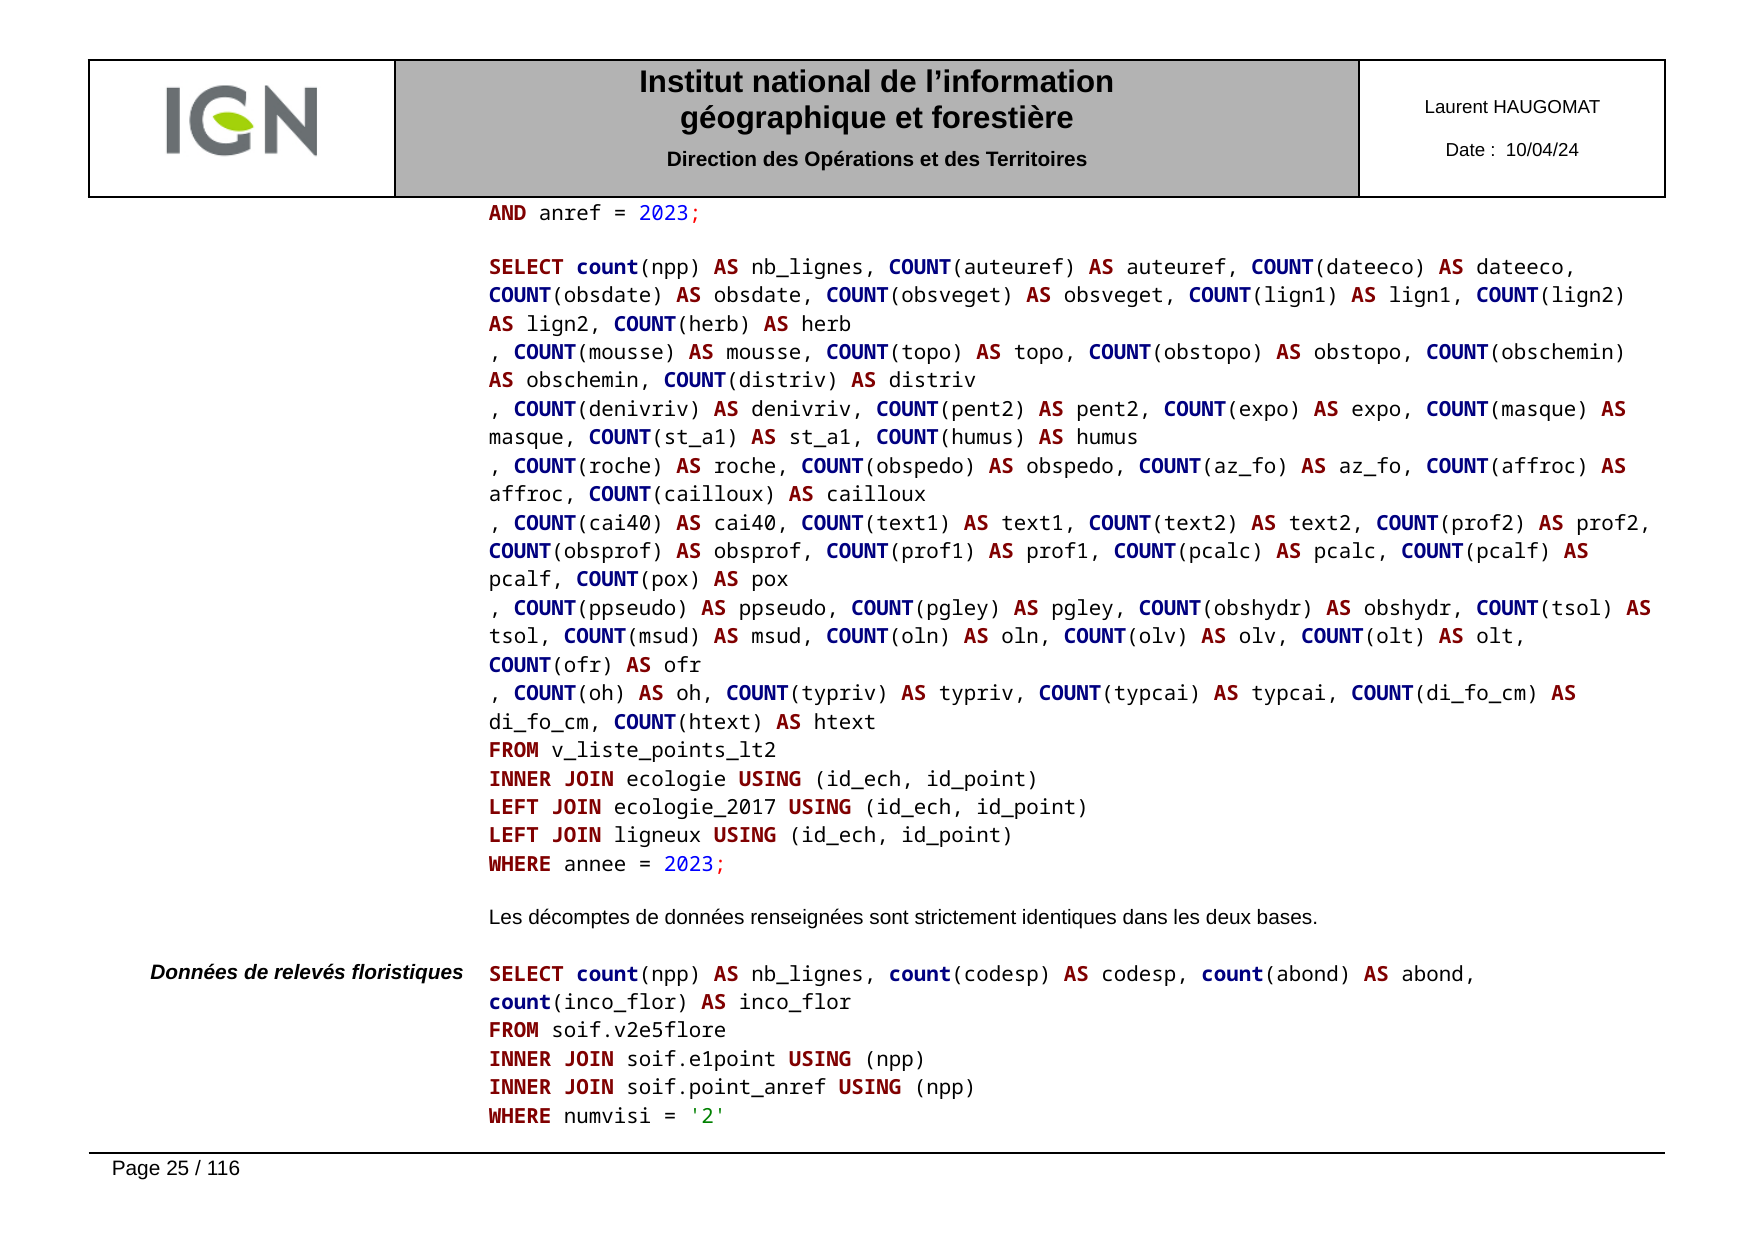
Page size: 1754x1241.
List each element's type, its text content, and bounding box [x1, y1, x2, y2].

table_cell Données de relevés floristiques [89, 959, 483, 1135]
table_cell AND anref = 2023; SELECT count(npp) AS nb_lignes, COUNT(auteuref) AS auteuref, COUNT(dateeco) AS dateeco, COUNT(obsdate) AS obsdate, COUNT(obsveget) AS obsveget, COUNT(lign1) AS lign1, COUNT(lign2) AS lign2, COUNT(herb) AS herb , COUNT(mousse) AS mousse, COUNT(topo) AS topo, COUNT(obstopo) AS obstopo, COUNT(obschemin) AS obschemin, COUNT(distriv) AS distriv , COUNT(denivriv) AS denivriv, COUNT(pent2) AS pent2, COUNT(expo) AS expo, COUNT(masque) AS masque, COUNT(st_a1) AS st_a1, COUNT(humus) AS humus , COUNT(roche) AS roche, COUNT(obspedo) AS obspedo, COUNT(az_fo) AS az_fo, COUNT(affroc) AS affroc, COUNT(cailloux) AS cailloux , COUNT(cai40) AS cai40, COUNT(text1) AS text1, COUNT(text2) AS text2, COUNT(prof2) AS prof2, COUNT(obsprof) AS obsprof, COUNT(prof1) AS prof1, COUNT(pcalc) AS pcalc, COUNT(pcalf) AS pcalf, COUNT(pox) AS pox , COUNT(ppseudo) AS ppseudo, COUNT(pgley) AS pgley, COUNT(obshydr) AS obshydr, COUNT(tsol) AS tsol, COUNT(msud) AS msud, COUNT(oln) AS oln, COUNT(olv) AS olv, COUNT(olt) AS olt, COUNT(ofr) AS ofr , COUNT(oh) AS oh, COUNT(typriv) AS typriv, COUNT(typcai) AS typcai, COUNT(di_fo_cm) AS di_fo_cm, COUNT(htext) AS htext FROM v_liste_points_lt2 INNER JOIN ecologie USING (id_ech, id_point) LEFT JOIN ecologie_2017 USING (id_ech, id_point) LEFT JOIN ligneux USING (id_ech, id_point) WHERE annee = 2023; Les décomptes de données renseignées sont strictement identiques dans les deux bases. [483, 198, 1665, 959]
table_cell SELECT count(npp) AS nb_lignes, count(codesp) AS codesp, count(abond) AS abond, count(inco_flor) AS inco_flor FROM soif.v2e5flore INNER JOIN soif.e1point USING (npp) INNER JOIN soif.point_anref USING (npp) WHERE numvisi = '2' [483, 959, 1665, 1135]
table_cell [89, 198, 483, 959]
picture [141, 62, 343, 180]
